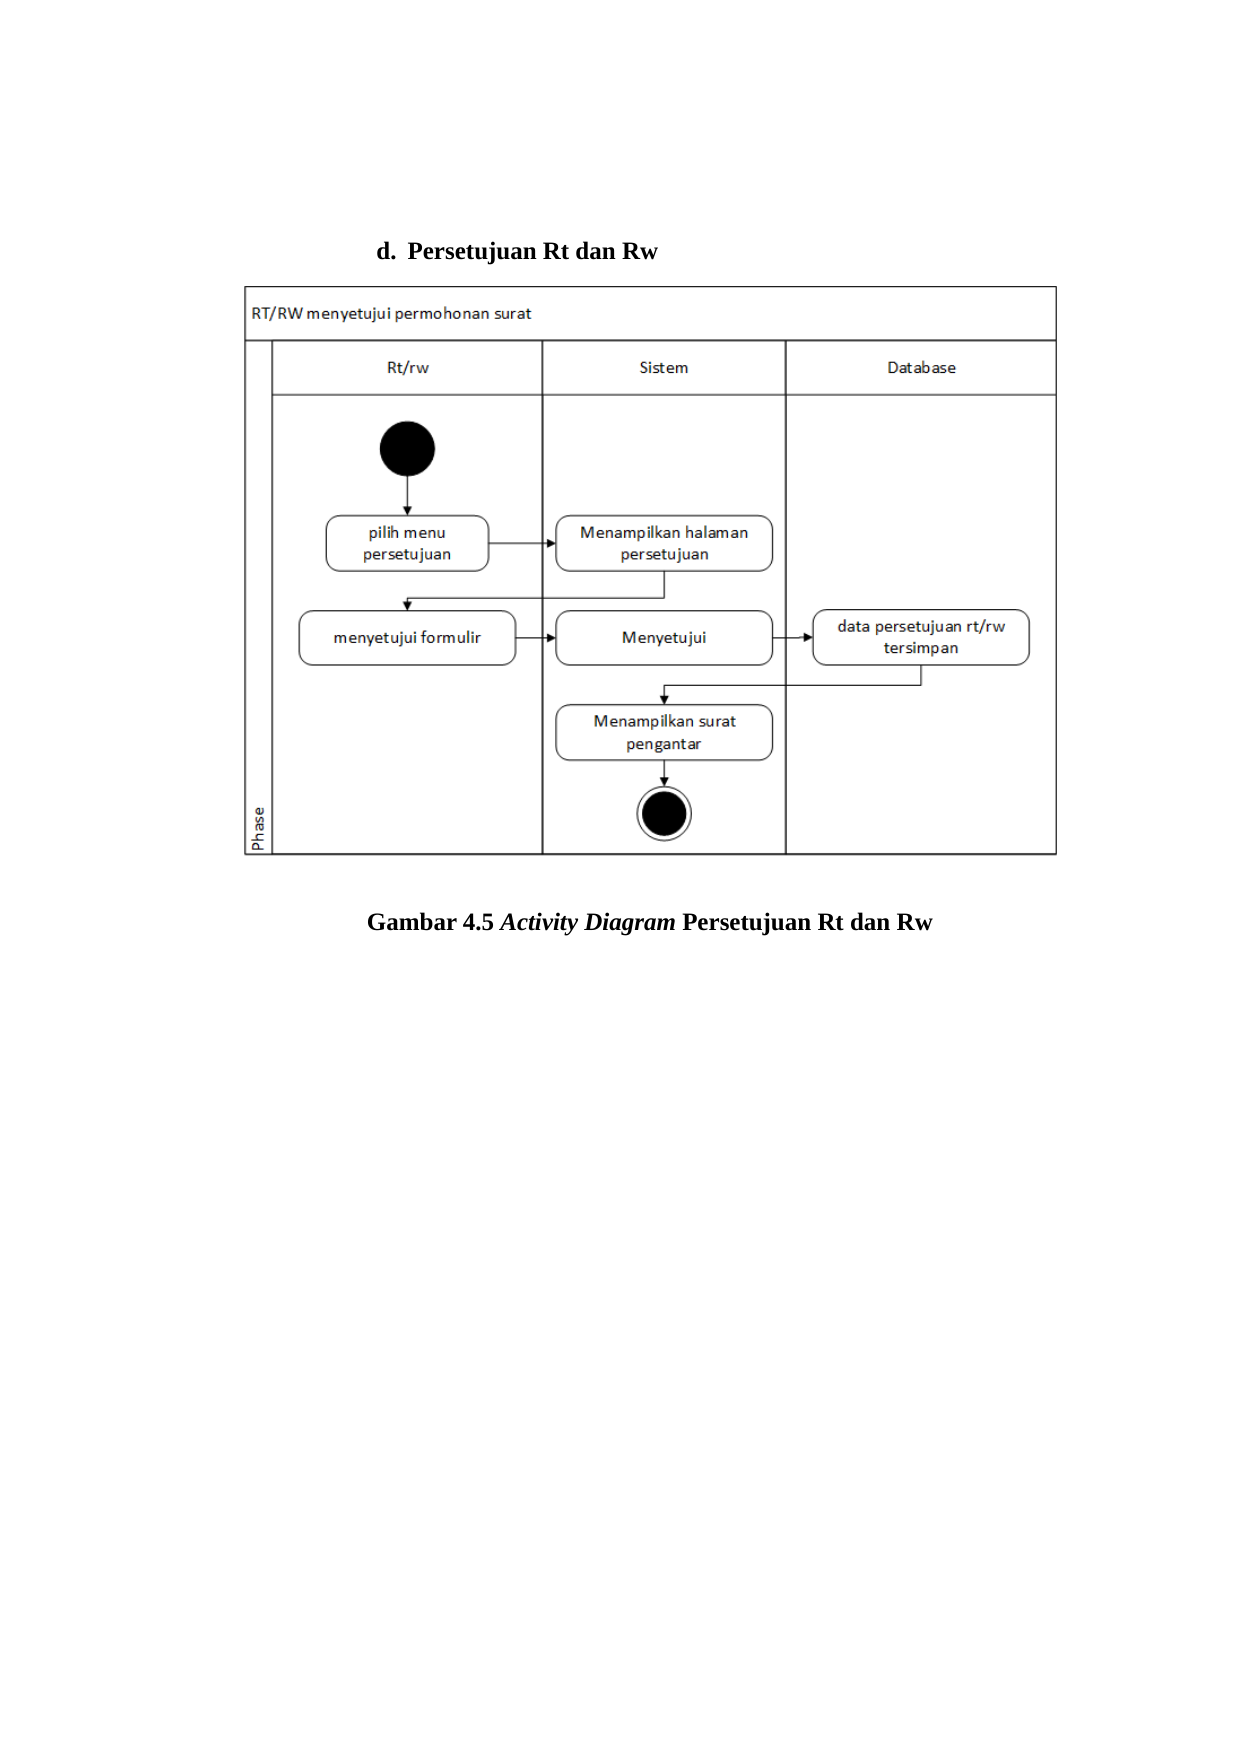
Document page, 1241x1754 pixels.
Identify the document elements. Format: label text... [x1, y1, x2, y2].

text Gambar 4.5 Activity Diagram Persetujuan Rt dan Rw [236, 907, 1063, 936]
list Persetujuan Rt dan Rw [311, 236, 1063, 265]
picture [242, 285, 1058, 861]
table_header [236, 279, 1063, 895]
